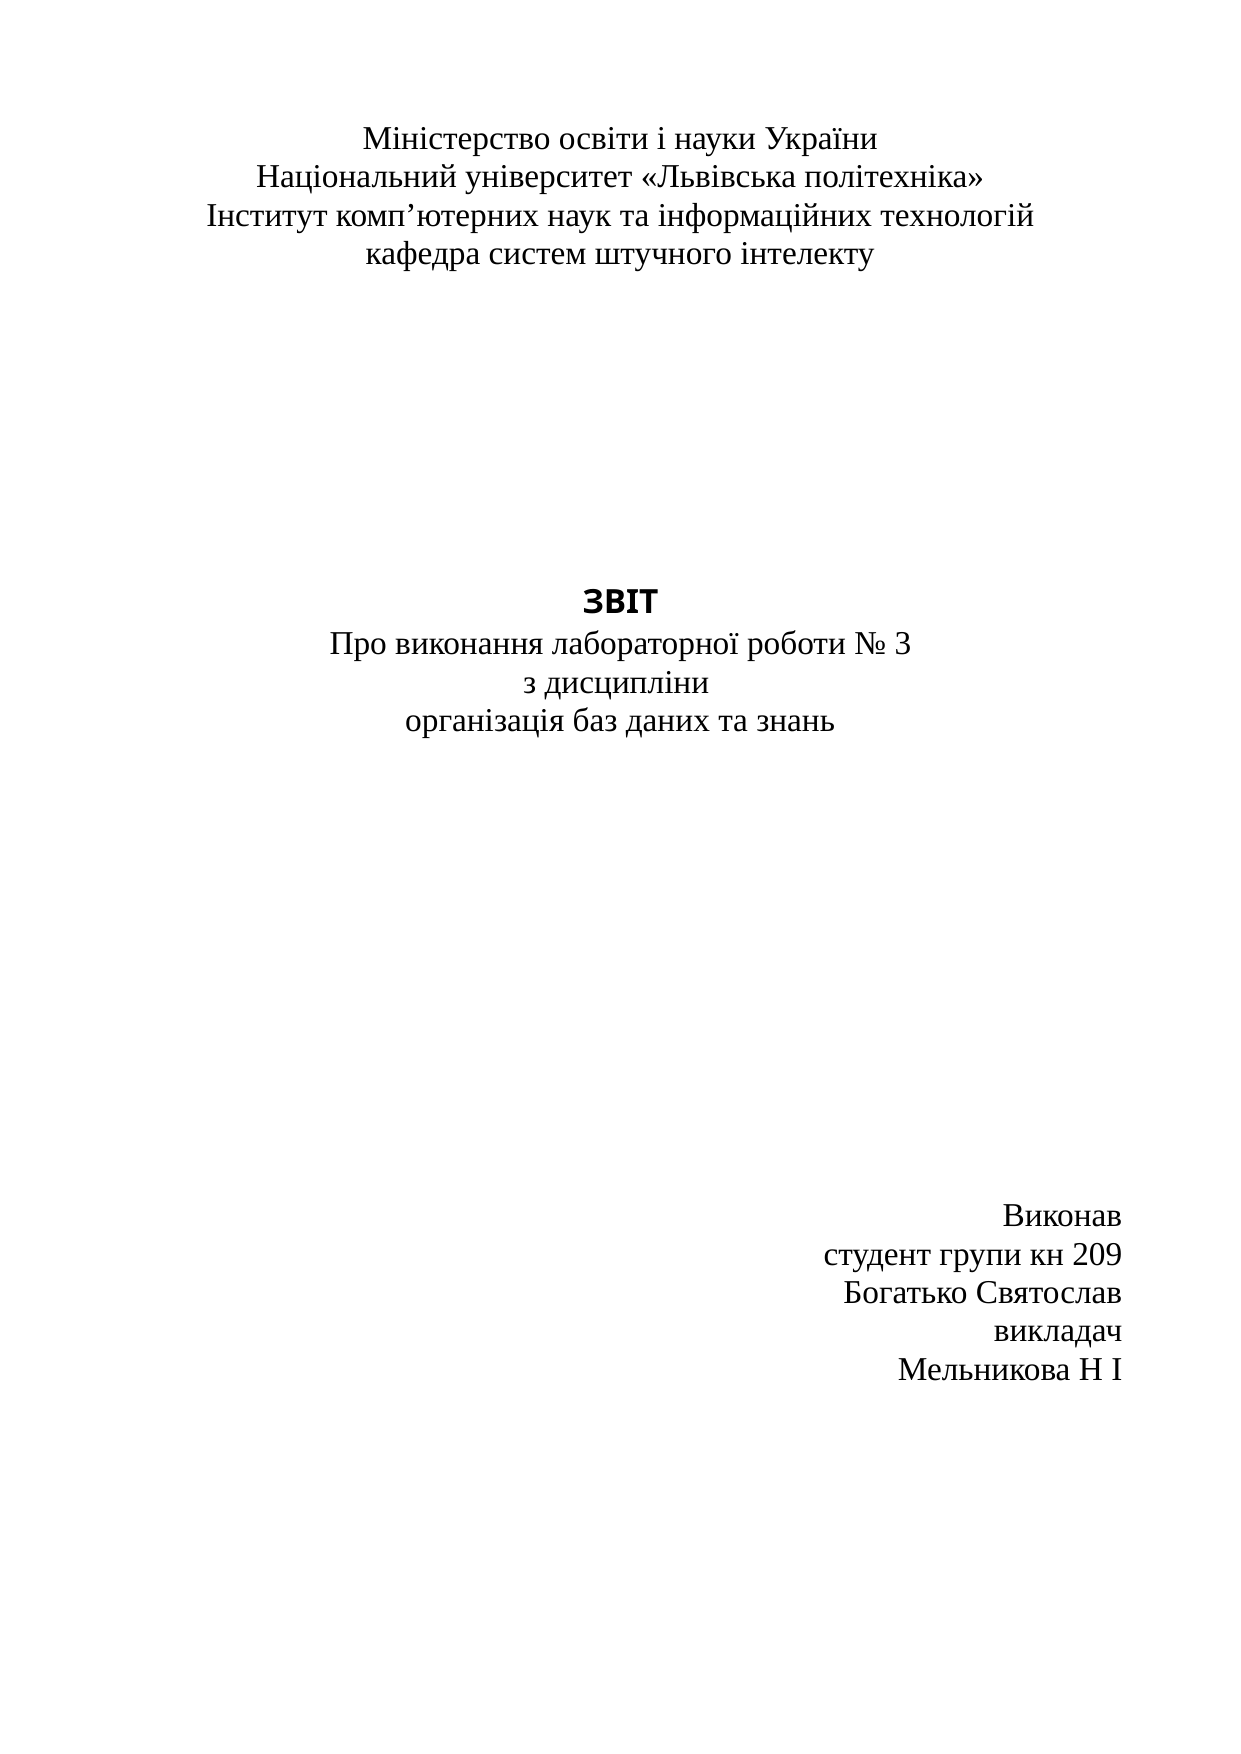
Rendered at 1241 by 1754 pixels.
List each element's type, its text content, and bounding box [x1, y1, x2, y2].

text Богатько Святослав [118, 1272, 1122, 1311]
text Міністерство освіти і науки України [118, 118, 1122, 156]
text викладач [118, 1311, 1122, 1349]
text Про виконання лабораторної роботи № 3 [118, 623, 1122, 662]
text ЗВІТ [118, 578, 1122, 623]
text Мельникова Н І [118, 1349, 1122, 1387]
text студент групи кн 209 [118, 1234, 1122, 1272]
text з дисципліни [118, 662, 1122, 700]
text кафедра систем штучного інтелекту [118, 233, 1122, 271]
text Національний університет «Львівська політехніка» [118, 156, 1122, 195]
text Виконав [118, 1196, 1122, 1234]
text організація баз даних та знань [118, 700, 1122, 738]
text Інститут комп’ютерних наук та інформаційних технологій [118, 195, 1122, 233]
